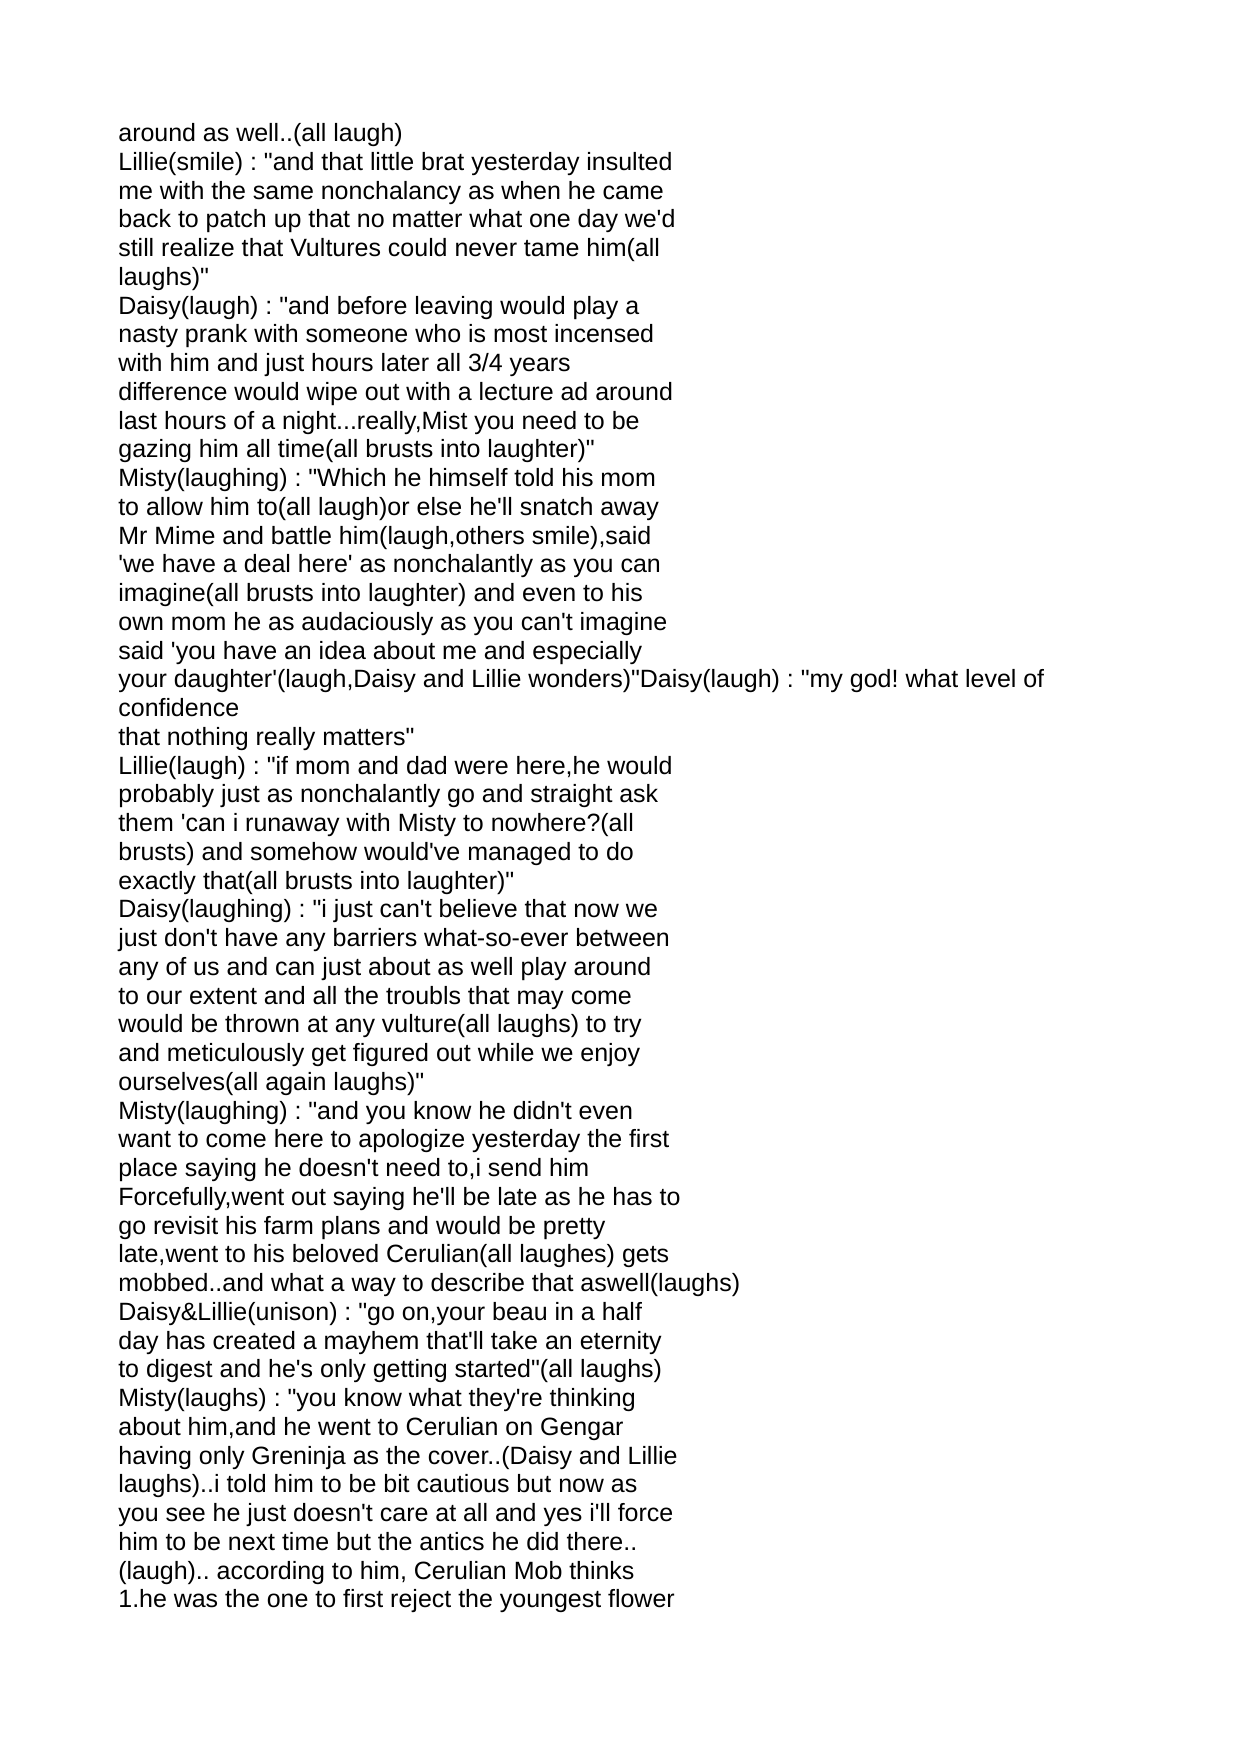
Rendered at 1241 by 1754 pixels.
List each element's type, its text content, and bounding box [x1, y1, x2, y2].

text Daisy(laugh) : "and before leaving would play a [118, 291, 1122, 319]
text your daughter'(laugh,Daisy and Lillie wonders)"Daisy(laugh) : "my god! what level of confidence [118, 664, 1122, 722]
text to our extent and all the troubls that may come [118, 981, 1122, 1009]
text Misty(laughing) : "Which he himself told his mom [118, 463, 1122, 492]
text Lillie(laugh) : "if mom and dad were here,he would [118, 751, 1122, 779]
text would be thrown at any vulture(all laughs) to try [118, 1009, 1122, 1038]
text 'we have a deal here' as nonchalantly as you can [118, 549, 1122, 578]
text difference would wipe out with a lecture ad around [118, 377, 1122, 406]
text still realize that Vultures could never tame him(all [118, 233, 1122, 262]
text that nothing really matters" [118, 722, 1122, 751]
text Daisy&Lillie(unison) : "go on,your beau in a half [118, 1297, 1122, 1326]
text to digest and he's only getting started"(all laughs) [118, 1354, 1122, 1383]
text 1.he was the one to first reject the youngest flower [118, 1584, 1122, 1613]
text late,went to his beloved Cerulian(all laughes) gets [118, 1239, 1122, 1268]
text me with the same nonchalancy as when he came [118, 176, 1122, 204]
text Forcefully,went out saying he'll be late as he has to [118, 1182, 1122, 1211]
text place saying he doesn't need to,i send him [118, 1153, 1122, 1182]
text Mr Mime and battle him(laugh,others smile),said [118, 521, 1122, 549]
text having only Greninja as the cover..(Daisy and Lillie [118, 1441, 1122, 1469]
text with him and just hours later all 3/4 years [118, 348, 1122, 377]
text back to patch up that no matter what one day we'd [118, 204, 1122, 233]
text laughs)..i told him to be bit cautious but now as [118, 1469, 1122, 1498]
text gazing him all time(all brusts into laughter)" [118, 434, 1122, 463]
text want to come here to apologize yesterday the first [118, 1124, 1122, 1153]
text nasty prank with someone who is most incensed [118, 319, 1122, 348]
text (laugh).. according to him, Cerulian Mob thinks [118, 1556, 1122, 1584]
text just don't have any barriers what-so-ever between [118, 923, 1122, 952]
text any of us and can just about as well play around [118, 952, 1122, 981]
text go revisit his farm plans and would be pretty [118, 1211, 1122, 1239]
text last hours of a night...really,Mist you need to be [118, 406, 1122, 434]
text Daisy(laughing) : "i just can't believe that now we [118, 894, 1122, 923]
text day has created a mayhem that'll take an eternity [118, 1326, 1122, 1354]
text ourselves(all again laughs)" [118, 1067, 1122, 1096]
text laughs)" [118, 262, 1122, 291]
text mobbed..and what a way to describe that aswell(laughs) [118, 1268, 1122, 1297]
text probably just as nonchalantly go and straight ask [118, 779, 1122, 808]
text and meticulously get figured out while we enjoy [118, 1038, 1122, 1067]
text said 'you have an idea about me and especially [118, 636, 1122, 664]
text you see he just doesn't care at all and yes i'll force [118, 1498, 1122, 1527]
text Lillie(smile) : "and that little brat yesterday insulted [118, 147, 1122, 176]
text brusts) and somehow would've managed to do [118, 837, 1122, 866]
text Misty(laughs) : "you know what they're thinking [118, 1383, 1122, 1412]
text exactly that(all brusts into laughter)" [118, 866, 1122, 894]
text to allow him to(all laugh)or else he'll snatch away [118, 492, 1122, 521]
text Misty(laughing) : "and you know he didn't even [118, 1096, 1122, 1124]
text about him,and he went to Cerulian on Gengar [118, 1412, 1122, 1441]
text around as well..(all laugh) [118, 118, 1122, 147]
text them 'can i runaway with Misty to nowhere?(all [118, 808, 1122, 837]
text own mom he as audaciously as you can't imagine [118, 607, 1122, 636]
text imagine(all brusts into laughter) and even to his [118, 578, 1122, 607]
text him to be next time but the antics he did there.. [118, 1527, 1122, 1556]
